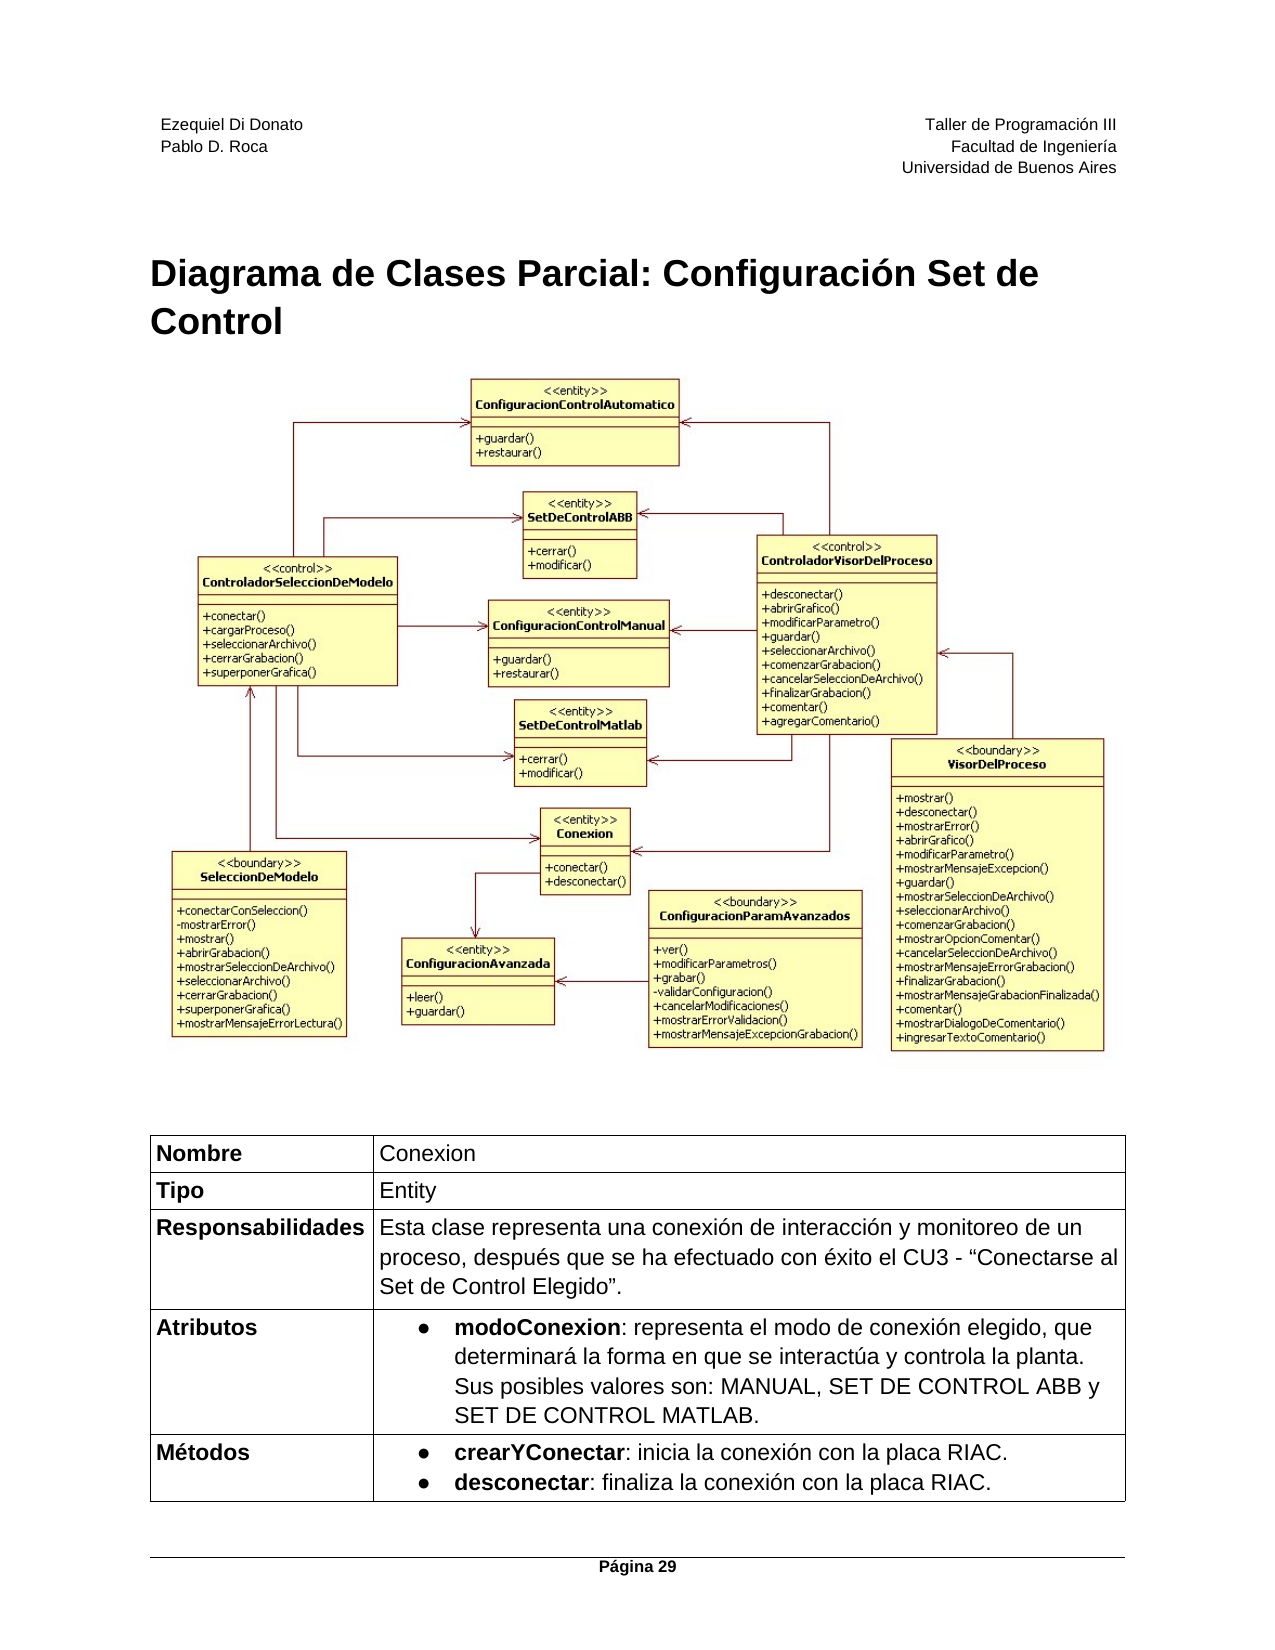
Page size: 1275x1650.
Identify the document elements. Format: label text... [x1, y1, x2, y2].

table_cell Esta clase representa una conexión de interacción y monitoreo de un proceso, después que se ha efectuado con éxito el CU3 - “Conectarse al Set de Control Elegido”. [374, 1210, 1125, 1309]
table_cell modoConexion: representa el modo de conexión elegido, que determinará la forma en que se interactúa y controla la planta. Sus posibles valores son: MANUAL, SET DE CONTROL ABB y SET DE CONTROL MATLAB. [374, 1310, 1125, 1434]
table_cell crearYConectar: inicia la conexión con la placa RIAC. desconectar: finaliza la conexión con la placa RIAC. [374, 1435, 1125, 1501]
table_header Conexion [374, 1136, 1125, 1172]
picture [150, 357, 1125, 1073]
table_cell Tipo [151, 1173, 373, 1209]
table_cell Entity [374, 1173, 1125, 1209]
table_cell Responsabilidades [151, 1210, 373, 1309]
subtitle Diagrama de Clases Parcial: Configuración Set de Control [150, 253, 1125, 343]
table_header Nombre [151, 1136, 373, 1172]
table_cell Métodos [151, 1435, 373, 1501]
table_cell Atributos [151, 1310, 373, 1434]
